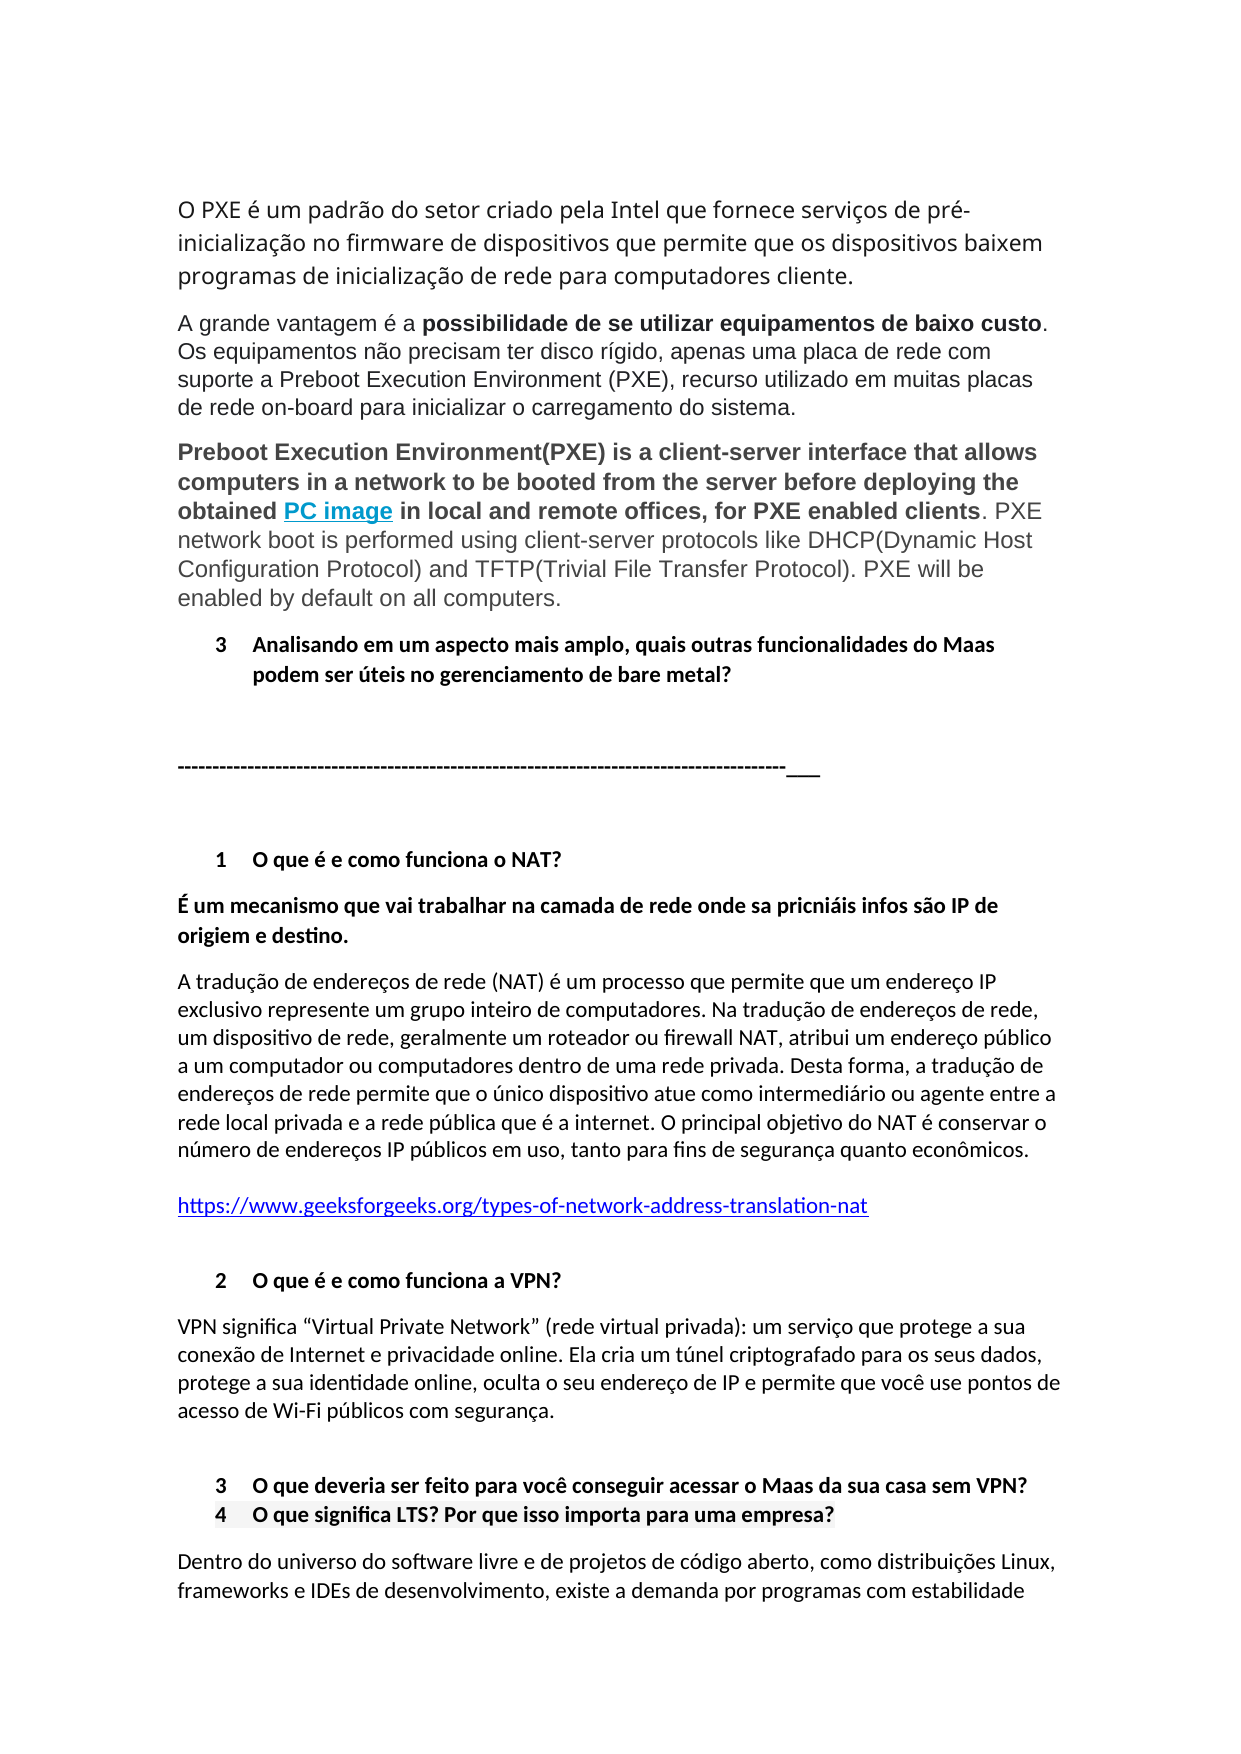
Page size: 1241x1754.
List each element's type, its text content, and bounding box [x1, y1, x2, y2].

list O que é e como funciona a VPN? [215, 1266, 1063, 1294]
text A grande vantagem é a possibilidade de se utilizar equipamentos de baixo custo. Os equipamentos não precisam ter disco rígido, apenas uma placa de rede com suporte a Preboot Execution Environment (PXE), recurso utilizado em muitas placas de rede on-board para inicializar o carregamento do sistema. [177, 310, 1063, 420]
text https://www.geeksforgeeks.org/types-of-network-address-translation-nat [177, 1192, 1063, 1220]
list O que significa LTS? Por que isso importa para uma empresa? [215, 1501, 1063, 1528]
text VPN significa “Virtual Private Network” (rede virtual privada): um serviço que protege a sua conexão de Internet e privacidade online. Ela cria um túnel criptografado para os seus dados, protege a sua identidade online, oculta o seu endereço de IP e permite que você use pontos de acesso de Wi-Fi públicos com segurança. [177, 1312, 1063, 1424]
text É um mecanismo que vai trabalhar na camada de rede onde sa pricniáis infos são IP de origiem e destino. [177, 891, 1063, 949]
list Analisando em um aspecto mais amplo, quais outras funcionalidades do Maas podem ser úteis no gerenciamento de bare metal? [215, 630, 1063, 688]
text Dentro do universo do software livre e de projetos de código aberto, como distribuições Linux, frameworks e IDEs de desenvolvimento, existe a demanda por programas com estabilidade [177, 1547, 1063, 1604]
text ---------------------------------------------------------------------------------------___ [177, 752, 1063, 780]
text Preboot Execution Environment(PXE) is a client-server interface that allows computers in a network to be booted from the server before deploying the obtained PC image in local and remote offices, for PXE enabled clients. PXE network boot is performed using client-server protocols like DHCP(Dynamic Host Configuration Protocol) and TFTP(Trivial File Transfer Protocol). PXE will be enabled by default on all computers. [177, 438, 1063, 612]
list O que deveria ser feito para você conseguir acessar o Maas da sua casa sem VPN? [215, 1471, 1063, 1499]
text O PXE é um padrão do setor criado pela Intel que fornece serviços de pré-inicialização no firmware de dispositivos que permite que os dispositivos baixem programas de inicialização de rede para computadores cliente. [177, 194, 1063, 291]
list O que é e como funciona o NAT? [215, 845, 1063, 873]
text A tradução de endereços de rede (NAT) é um processo que permite que um endereço IP exclusivo represente um grupo inteiro de computadores. Na tradução de endereços de rede, um dispositivo de rede, geralmente um roteador ou firewall NAT, atribui um endereço público a um computador ou computadores dentro de uma rede privada. Desta forma, a tradução de endereços de rede permite que o único dispositivo atue como intermediário ou agente entre a rede local privada e a rede pública que é a internet. O principal objetivo do NAT é conservar o número de endereços IP públicos em uso, tanto para fins de segurança quanto econômicos. [177, 967, 1063, 1164]
